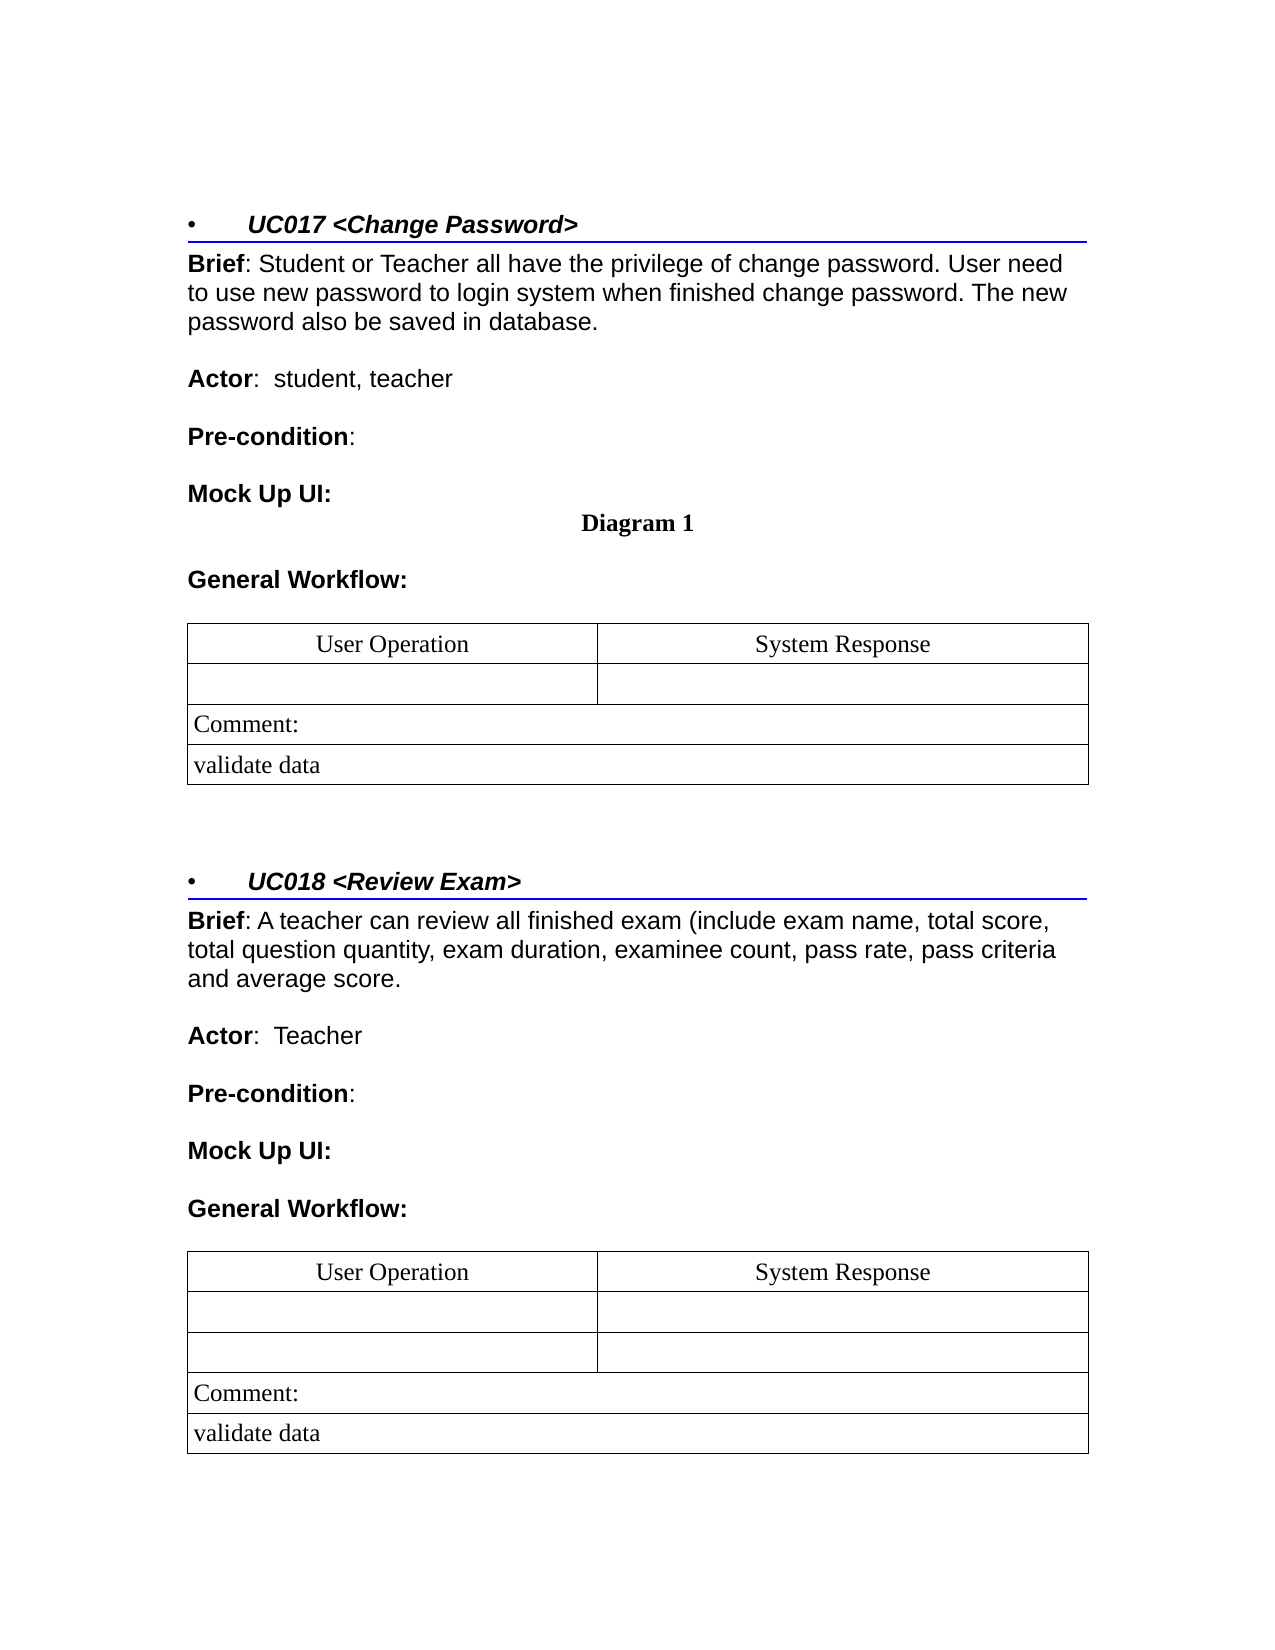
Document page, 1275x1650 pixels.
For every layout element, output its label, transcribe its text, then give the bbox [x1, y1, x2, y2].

table_cell [188, 1333, 597, 1372]
table_cell Comment: [188, 1373, 1088, 1412]
table_header User Operation [188, 624, 597, 663]
table_cell [598, 1333, 1088, 1372]
table_cell validate data [188, 1414, 1088, 1453]
table_cell [188, 1292, 597, 1332]
table_cell [598, 1292, 1088, 1332]
text Brief: A teacher can review all finished exam (include exam name, total score, total question quantity, exam duration, examinee count, pass rate, pass criteria and average score. [187, 906, 1087, 992]
text Actor: Teacher [187, 1021, 1087, 1050]
table_cell [188, 664, 597, 704]
text General Workflow: [187, 566, 1087, 594]
text General Workflow: [187, 1194, 1087, 1222]
text Pre-condition: [187, 422, 1087, 451]
text Brief: Student or Teacher all have the privilege of change password. User need to use new password to login system when finished change password. The new password also be saved in database. [187, 249, 1087, 336]
text Actor: student, teacher [187, 364, 1087, 393]
text Mock Up UI: [187, 479, 1087, 508]
table_header System Response [598, 1252, 1088, 1291]
table_cell Comment: [188, 705, 1088, 744]
table_header User Operation [188, 1252, 597, 1291]
subtitle UC018 <Review Exam> [187, 867, 1087, 900]
text Diagram 1 [187, 508, 1087, 537]
table_header System Response [598, 624, 1088, 663]
subtitle UC017 <Change Password> [187, 210, 1087, 243]
table_cell [598, 664, 1088, 704]
text Mock Up UI: [187, 1136, 1087, 1165]
text Pre-condition: [187, 1079, 1087, 1107]
table_cell validate data [188, 745, 1088, 784]
